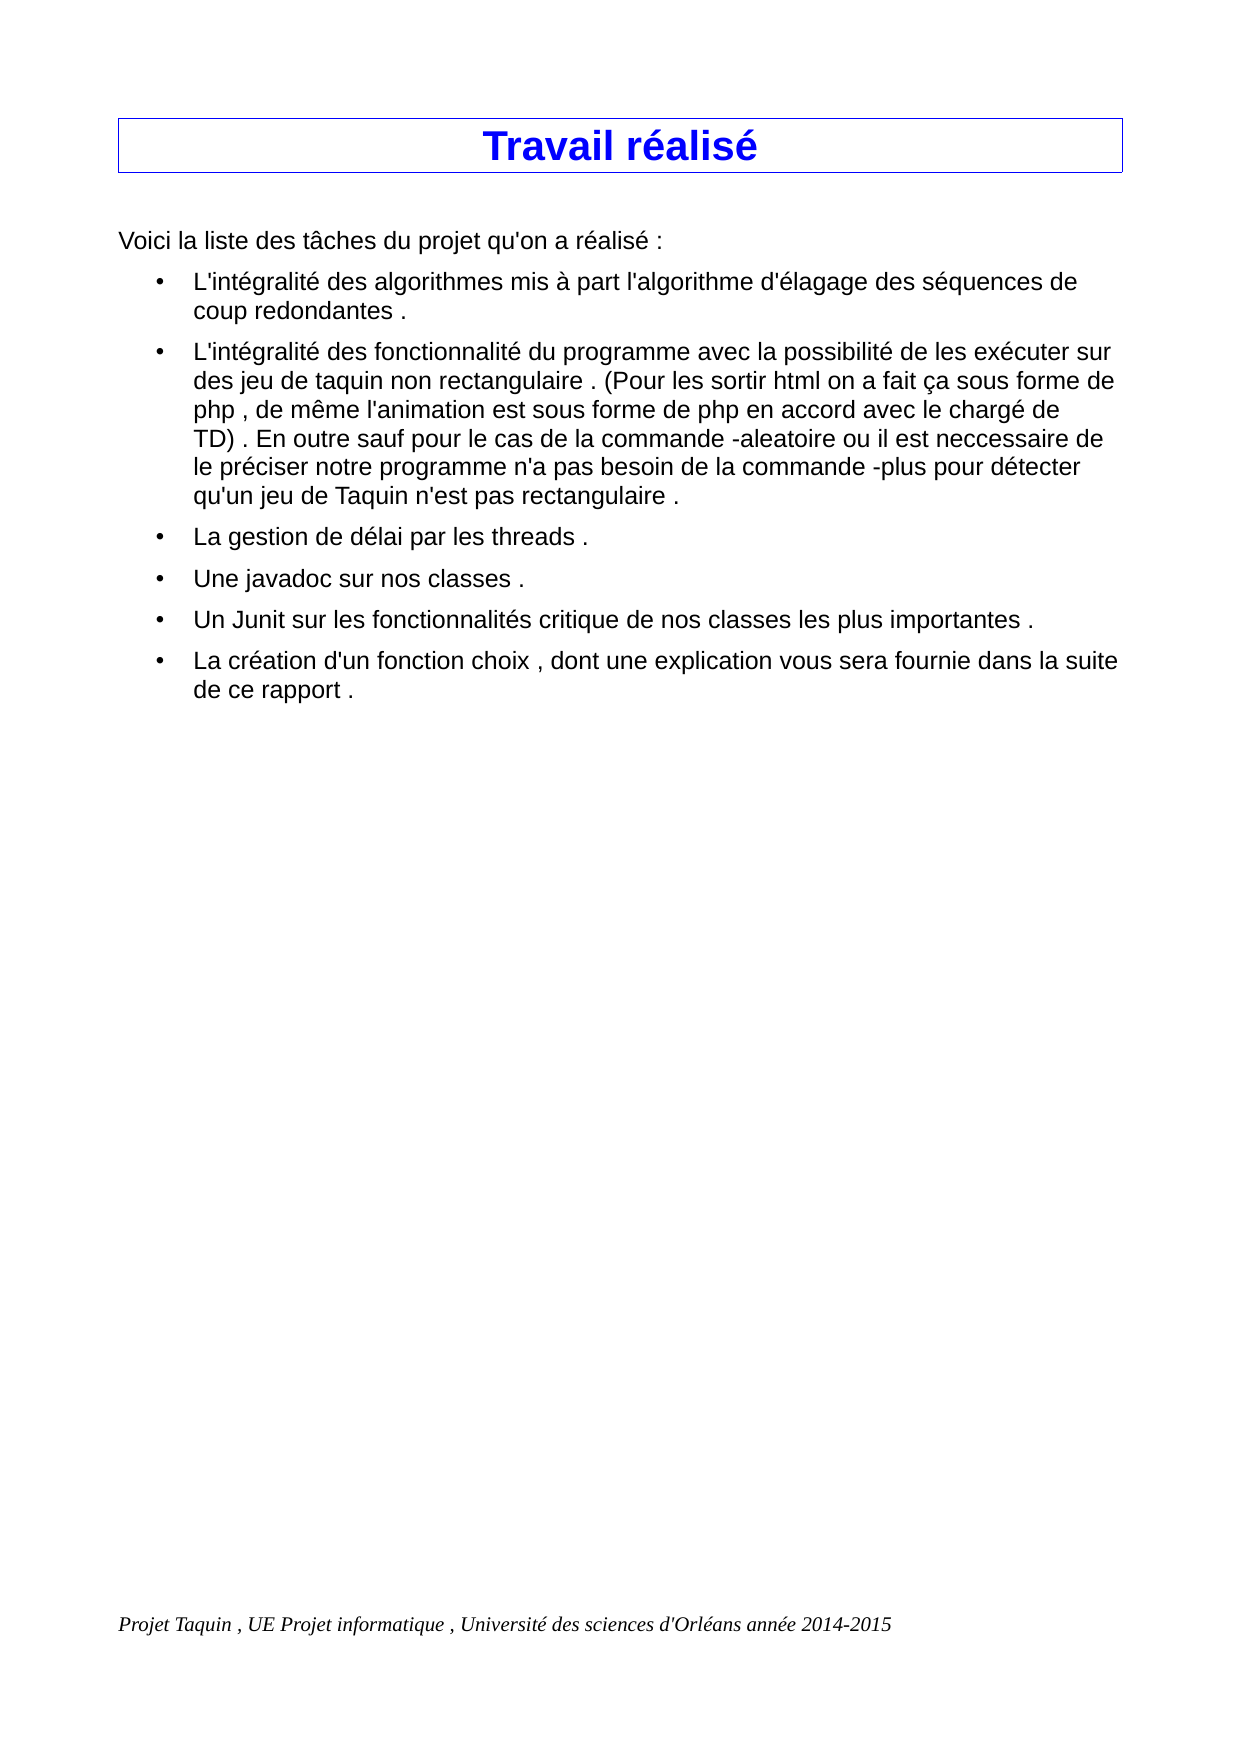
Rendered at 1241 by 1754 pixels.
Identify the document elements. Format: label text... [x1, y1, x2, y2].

subtitle Travail réalisé [119, 119, 1122, 172]
list L'intégralité des algorithmes mis à part l'algorithme d'élagage des séquences de coup redondantes . [156, 267, 1122, 325]
list La gestion de délai par les threads . [156, 522, 1122, 551]
list L'intégralité des fonctionnalité du programme avec la possibilité de les exécuter sur des jeu de taquin non rectangulaire . (Pour les sortir html on a fait ça sous forme de php , de même l'animation est sous forme de php en accord avec le chargé de TD) . En outre sauf pour le cas de la commande -aleatoire ou il est neccessaire de le préciser notre programme n'a pas besoin de la commande -plus pour détecter qu'un jeu de Taquin n'est pas rectangulaire . [156, 337, 1122, 510]
list Un Junit sur les fonctionnalités critique de nos classes les plus importantes . [156, 605, 1122, 634]
list La création d'un fonction choix , dont une explication vous sera fournie dans la suite de ce rapport . [156, 646, 1122, 704]
list Une javadoc sur nos classes . [156, 564, 1122, 592]
text Voici la liste des tâches du projet qu'on a réalisé : [118, 226, 1122, 254]
